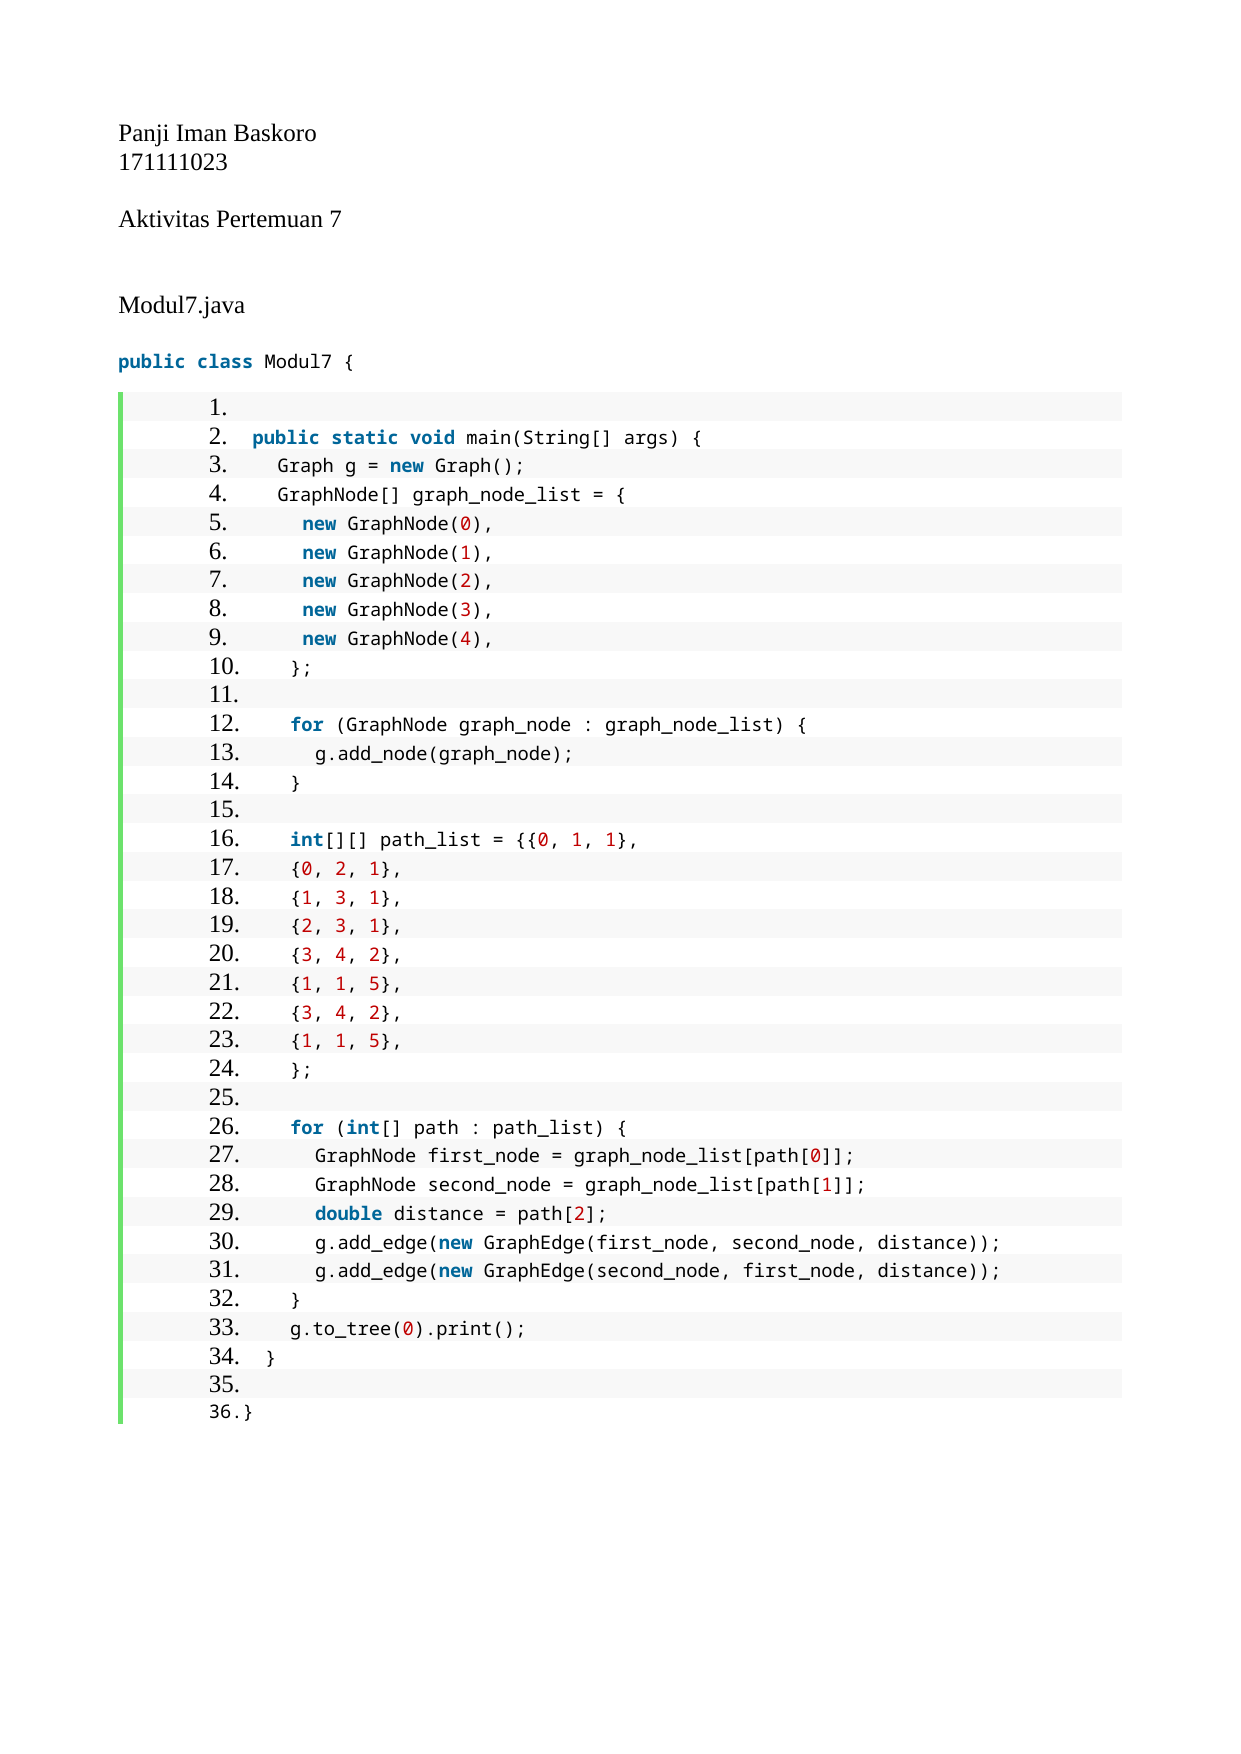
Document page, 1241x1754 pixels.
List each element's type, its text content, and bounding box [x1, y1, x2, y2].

list new GraphNode(1), [123, 536, 1122, 564]
list {1, 1, 5}, [123, 1024, 1122, 1053]
list }; [123, 1053, 1122, 1082]
text public class Modul7 { [118, 348, 1122, 374]
list } [123, 766, 1122, 794]
list for (int[] path : path_list) { [123, 1111, 1122, 1139]
list g.add_edge(new GraphEdge(first_node, second_node, distance)); [123, 1226, 1122, 1254]
text 171111023 [118, 147, 1122, 176]
list g.add_edge(new GraphEdge(second_node, first_node, distance)); [123, 1254, 1122, 1283]
list g.to_tree(0).print(); [123, 1312, 1122, 1341]
list } [123, 1398, 1122, 1424]
text Aktivitas Pertemuan 7 [118, 204, 1122, 233]
list GraphNode[] graph_node_list = { [123, 478, 1122, 507]
list new GraphNode(3), [123, 593, 1122, 622]
list } [123, 1341, 1122, 1369]
list double distance = path[2]; [123, 1197, 1122, 1226]
text Panji Iman Baskoro [118, 118, 1122, 147]
list for (GraphNode graph_node : graph_node_list) { [123, 708, 1122, 737]
list }; [123, 651, 1122, 679]
list {1, 1, 5}, [123, 967, 1122, 996]
list Graph g = new Graph(); [123, 449, 1122, 478]
list new GraphNode(2), [123, 564, 1122, 593]
list {3, 4, 2}, [123, 938, 1122, 967]
list public static void main(String[] args) { [123, 421, 1122, 449]
list {1, 3, 1}, [123, 881, 1122, 909]
list new GraphNode(0), [123, 507, 1122, 536]
list GraphNode first_node = graph_node_list[path[0]]; [123, 1139, 1122, 1168]
list GraphNode second_node = graph_node_list[path[1]]; [123, 1168, 1122, 1197]
list int[][] path_list = {{0, 1, 1}, [123, 823, 1122, 852]
list {2, 3, 1}, [123, 909, 1122, 938]
list {0, 2, 1}, [123, 852, 1122, 881]
text Modul7.java [118, 291, 1122, 319]
list new GraphNode(4), [123, 622, 1122, 651]
list g.add_node(graph_node); [123, 737, 1122, 766]
list {3, 4, 2}, [123, 996, 1122, 1024]
list } [123, 1283, 1122, 1312]
